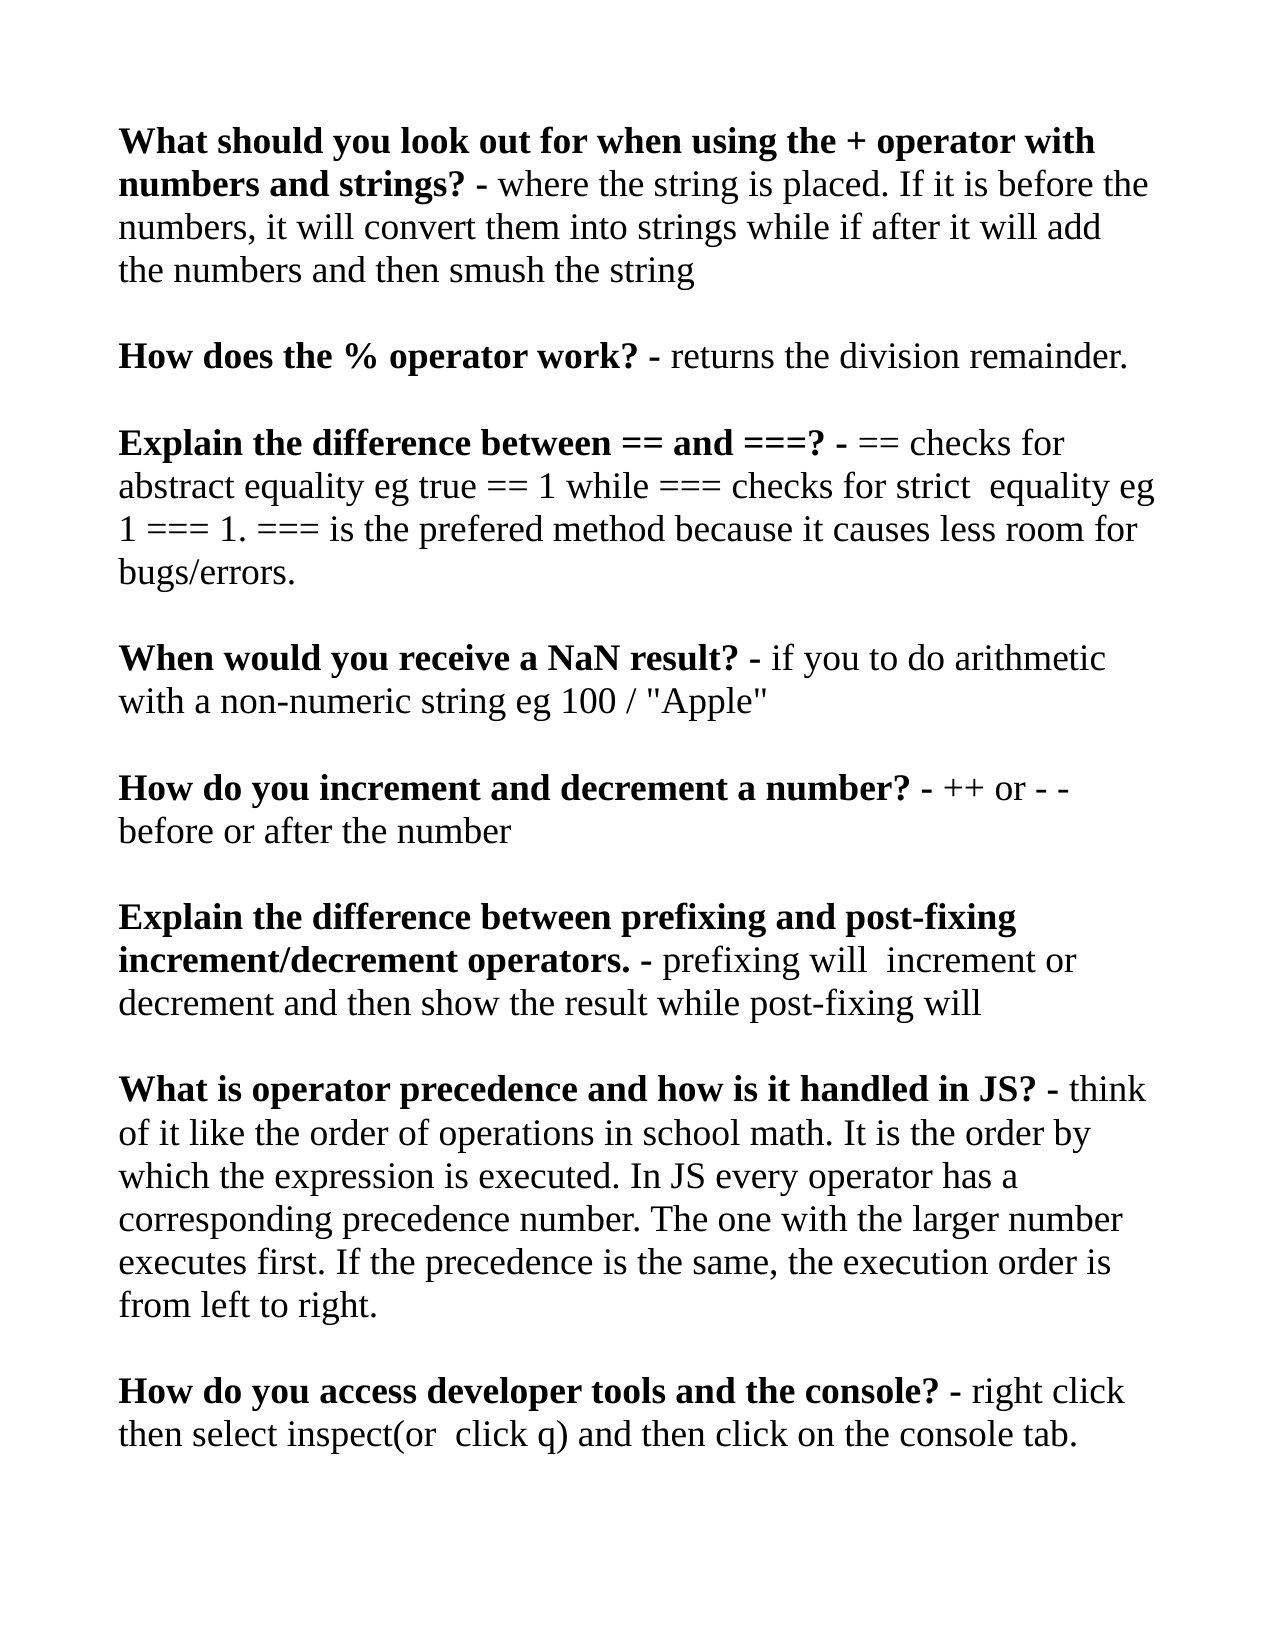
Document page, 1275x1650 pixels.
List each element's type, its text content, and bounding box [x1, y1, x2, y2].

text How does the % operator work? - returns the division remainder. [118, 334, 1157, 377]
text How do you increment and decrement a number? - ++ or - - before or after the number [118, 765, 1157, 851]
text Explain the difference between == and ===? - == checks for abstract equality eg true == 1 while === checks for strict equality eg 1 === 1. === is the prefered method because it causes less room for bugs/errors. [118, 420, 1157, 592]
text What is operator precedence and how is it handled in JS? - think of it like the order of operations in school math. It is the order by which the expression is executed. In JS every operator has a corresponding precedence number. The one with the larger number executes first. If the precedence is the same, the execution order is from left to right. [118, 1067, 1157, 1326]
text What should you look out for when using the + operator with numbers and strings? - where the string is placed. If it is before the numbers, it will convert them into strings while if after it will add the numbers and then smush the string [118, 118, 1157, 291]
text When would you receive a NaN result? - if you to do arithmetic with a non-numeric string eg 100 / "Apple" [118, 636, 1157, 722]
text How do you access developer tools and the console? - right click then select inspect(or click q) and then click on the console tab. [118, 1369, 1157, 1455]
text Explain the difference between prefixing and post-fixing increment/decrement operators. - prefixing will increment or decrement and then show the result while post-fixing will [118, 894, 1157, 1024]
